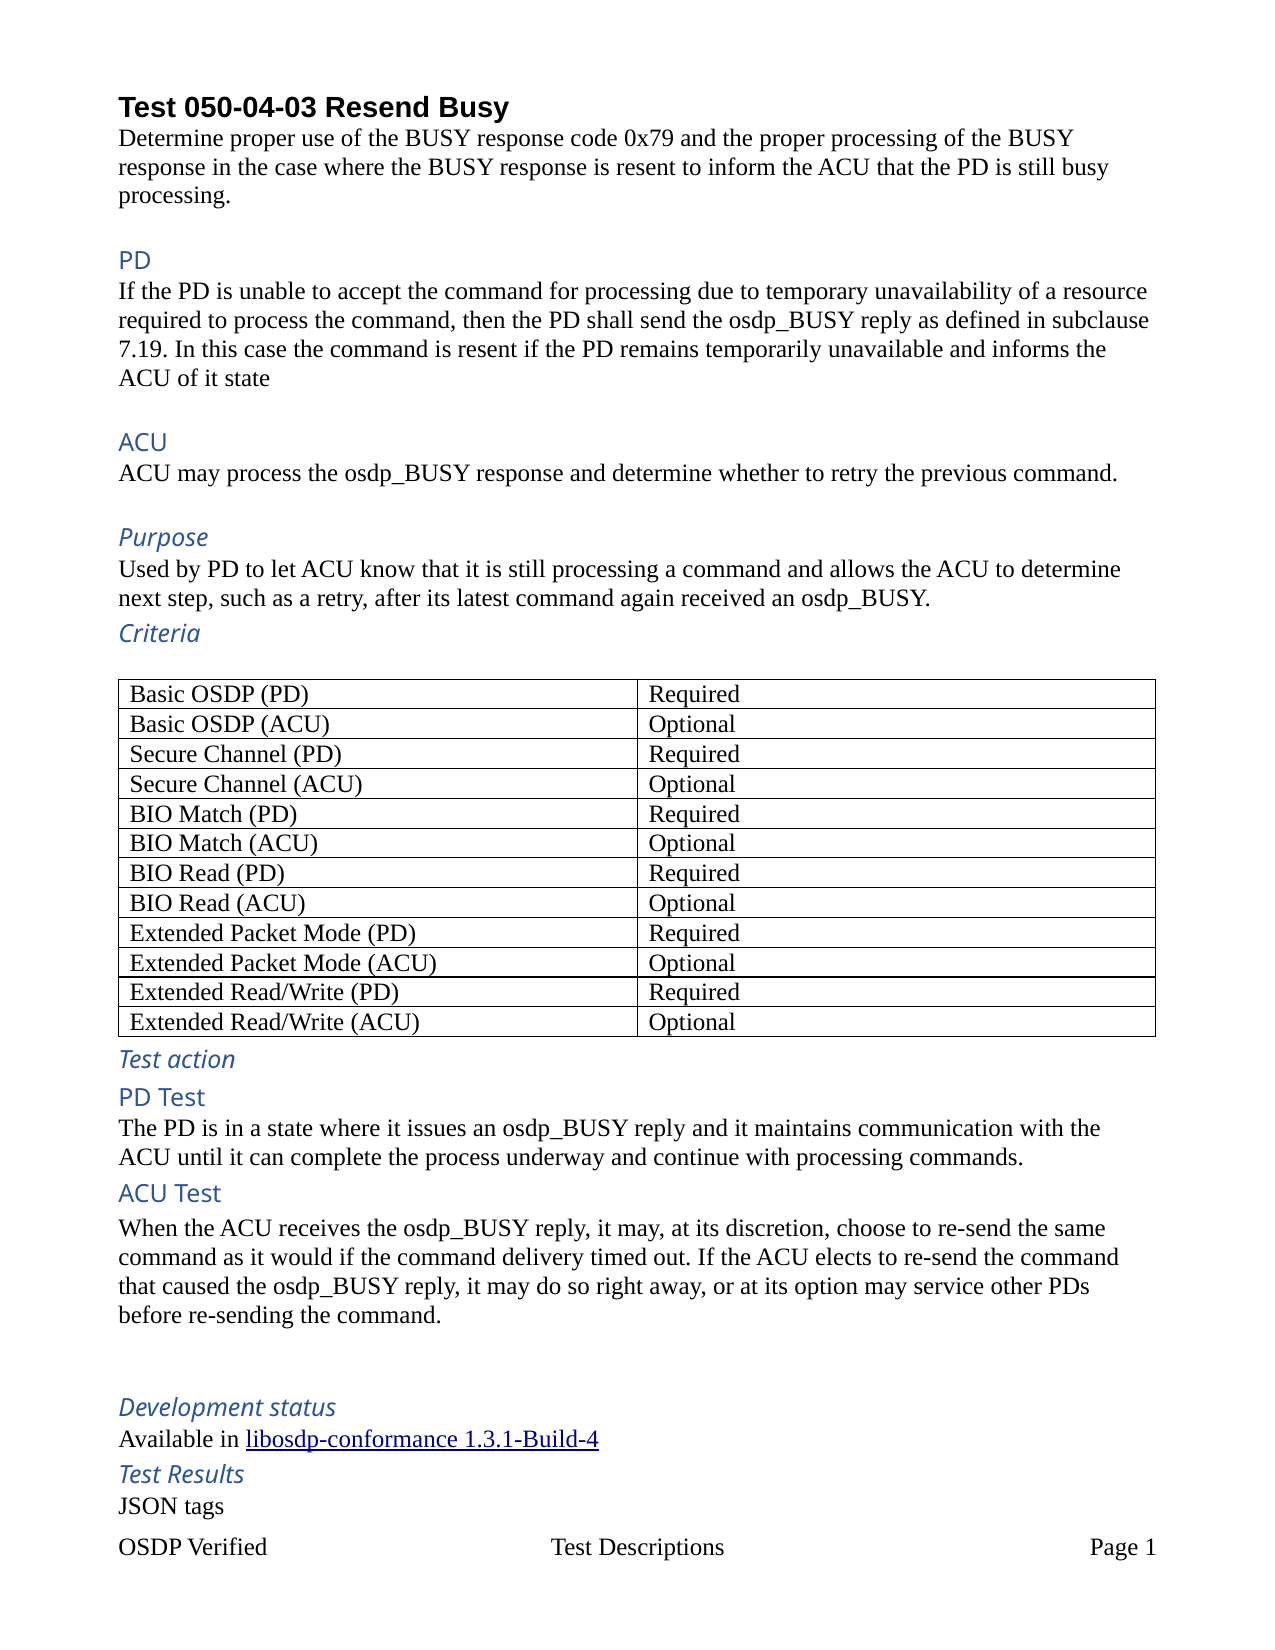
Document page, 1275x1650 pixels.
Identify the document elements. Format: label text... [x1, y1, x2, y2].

table_cell Optional [638, 948, 1155, 976]
subtitle ACU [118, 424, 1157, 458]
table_cell Required [638, 858, 1155, 887]
subtitle Test Results [118, 1457, 1157, 1491]
text Available in libosdp-conformance 1.3.1-Build-4 [118, 1424, 1157, 1453]
text Determine proper use of the BUSY response code 0x79 and the proper processing of the BUSY response in the case where the BUSY response is resent to inform the ACU that the PD is still busy processing. [118, 123, 1157, 209]
table_cell Optional [638, 829, 1155, 857]
table_cell Required [638, 739, 1155, 768]
subtitle ACU Test [118, 1175, 1157, 1209]
table_cell Secure Channel (PD) [119, 739, 637, 768]
table_cell Extended Packet Mode (ACU) [119, 948, 637, 976]
table_cell BIO Read (ACU) [119, 888, 637, 917]
table_cell Extended Read/Write (ACU) [119, 1007, 637, 1036]
table_cell Optional [638, 769, 1155, 798]
subtitle Test action [118, 1041, 1157, 1075]
subtitle PD Test [118, 1079, 1157, 1113]
text JSON tags [118, 1491, 1157, 1520]
table_cell Required [638, 978, 1155, 1006]
text Used by PD to let ACU know that it is still processing a command and allows the ACU to determine next step, such as a retry, after its latest command again received an osdp_BUSY. [118, 554, 1157, 612]
subtitle Purpose [118, 520, 1157, 554]
table_cell Required [638, 918, 1155, 947]
table_cell Required [638, 799, 1155, 827]
subtitle When the ACU receives the osdp_BUSY reply, it may, at its discretion, choose to re-send the same command as it would if the command delivery timed out. If the ACU elects to re-send the command that caused the osdp_BUSY reply, it may do so right away, or at its option may service other PDs before re-sending the command. [118, 1213, 1157, 1328]
table_header Basic OSDP (PD) [119, 680, 637, 708]
table_cell Optional [638, 888, 1155, 917]
table_cell Optional [638, 709, 1155, 738]
table_cell Extended Read/Write (PD) [119, 978, 637, 1006]
subtitle PD [118, 242, 1157, 276]
table_cell Secure Channel (ACU) [119, 769, 637, 798]
table_cell BIO Read (PD) [119, 858, 637, 887]
text The PD is in a state where it issues an osdp_BUSY reply and it maintains communication with the ACU until it can complete the process underway and continue with processing commands. [118, 1113, 1157, 1171]
table_cell BIO Match (PD) [119, 799, 637, 827]
table_cell Basic OSDP (ACU) [119, 709, 637, 738]
subtitle Criteria [118, 616, 1157, 650]
text If the PD is unable to accept the command for processing due to temporary unavailability of a resource required to process the command, then the PD shall send the osdp_BUSY reply as defined in subclause 7.19. In this case the command is resent if the PD remains temporarily unavailable and informs the ACU of it state [118, 276, 1157, 391]
subtitle Development status [118, 1390, 1157, 1424]
table_cell Optional [638, 1007, 1155, 1036]
table_cell BIO Match (ACU) [119, 829, 637, 857]
text ACU may process the osdp_BUSY response and determine whether to retry the previous command. [118, 458, 1157, 487]
subtitle Test 050-04-03 Resend Busy [118, 89, 1157, 123]
table_cell Extended Packet Mode (PD) [119, 918, 637, 947]
table_header Required [638, 680, 1155, 708]
